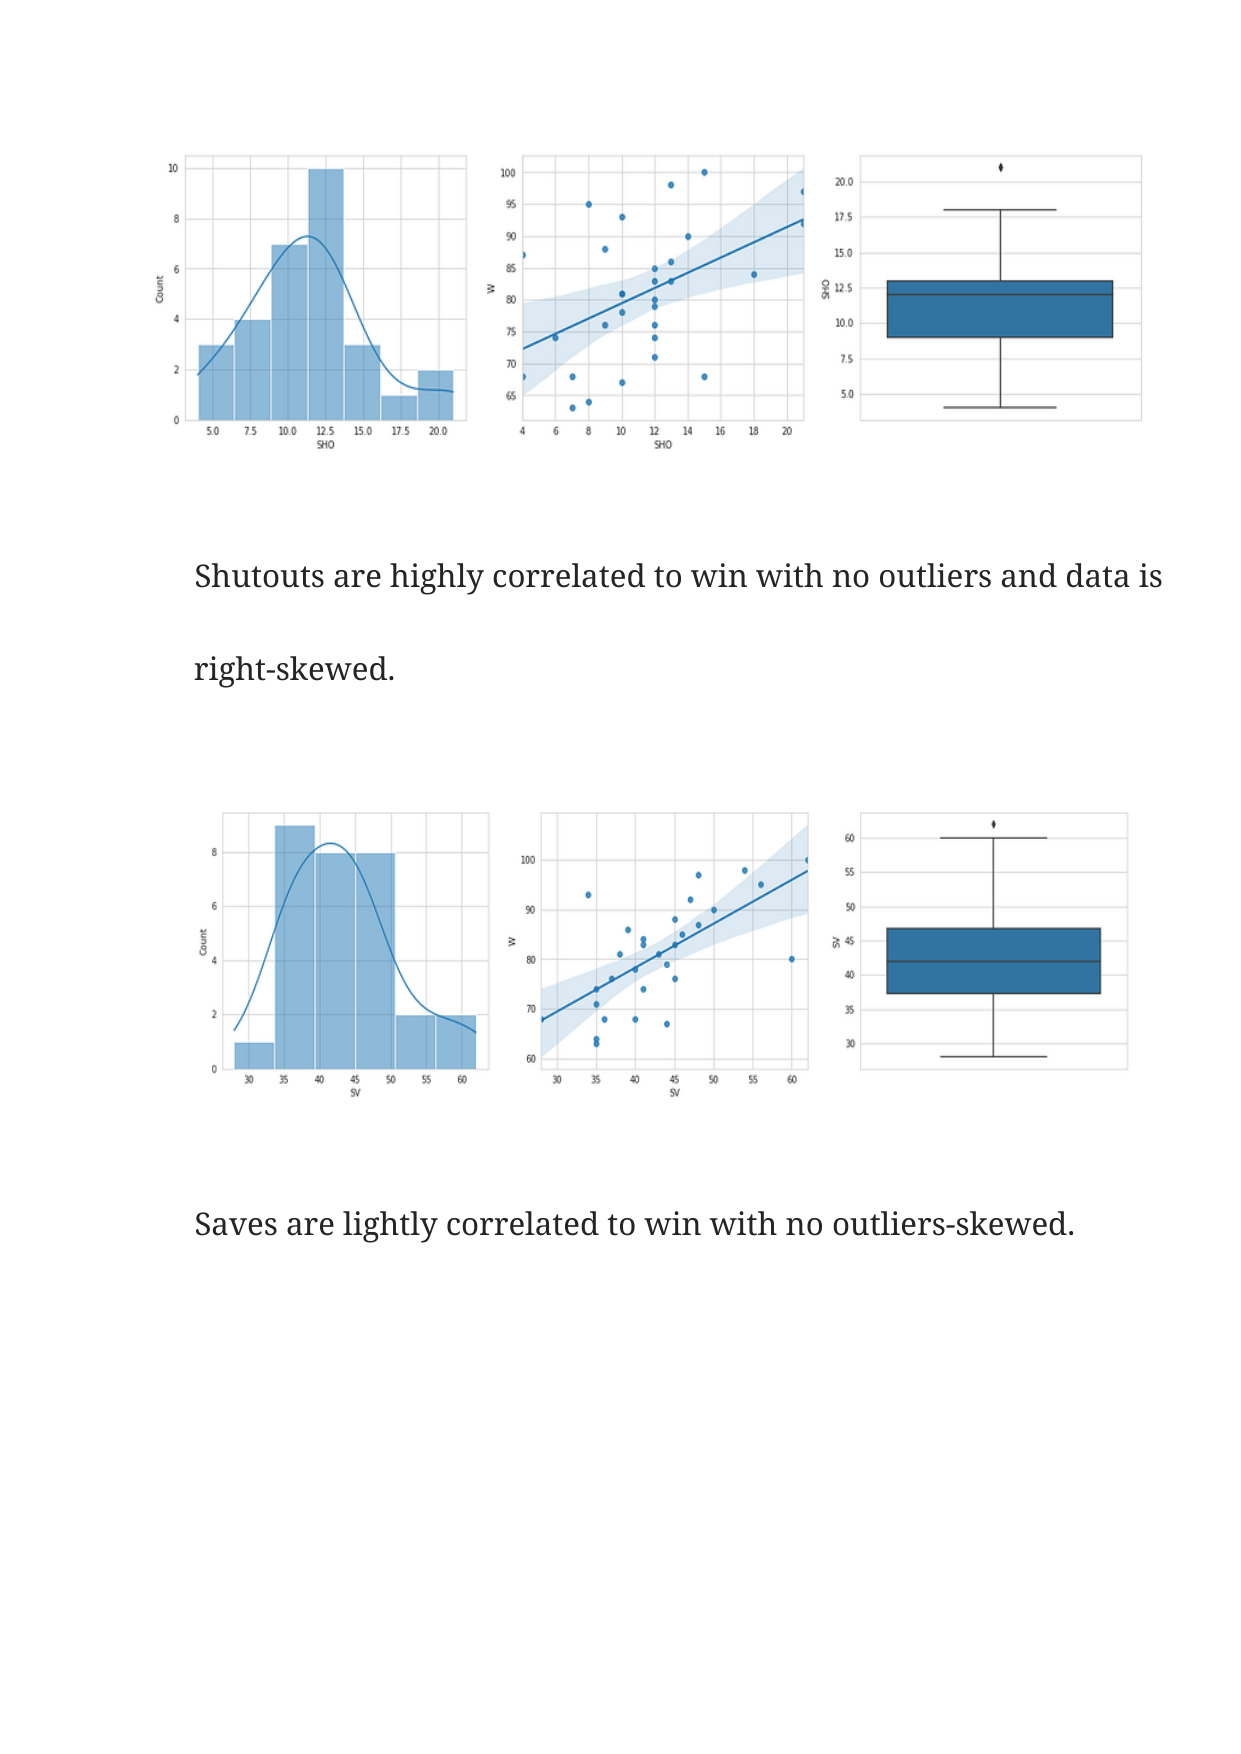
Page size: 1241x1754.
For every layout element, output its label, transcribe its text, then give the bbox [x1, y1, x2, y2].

picture [150, 150, 1147, 457]
picture [194, 806, 1132, 1105]
text Saves are lightly correlated to win with no outliers-skewed. [194, 1202, 1183, 1245]
text Shutouts are highly correlated to win with no outliers and data is right-skewed. [194, 554, 1183, 689]
